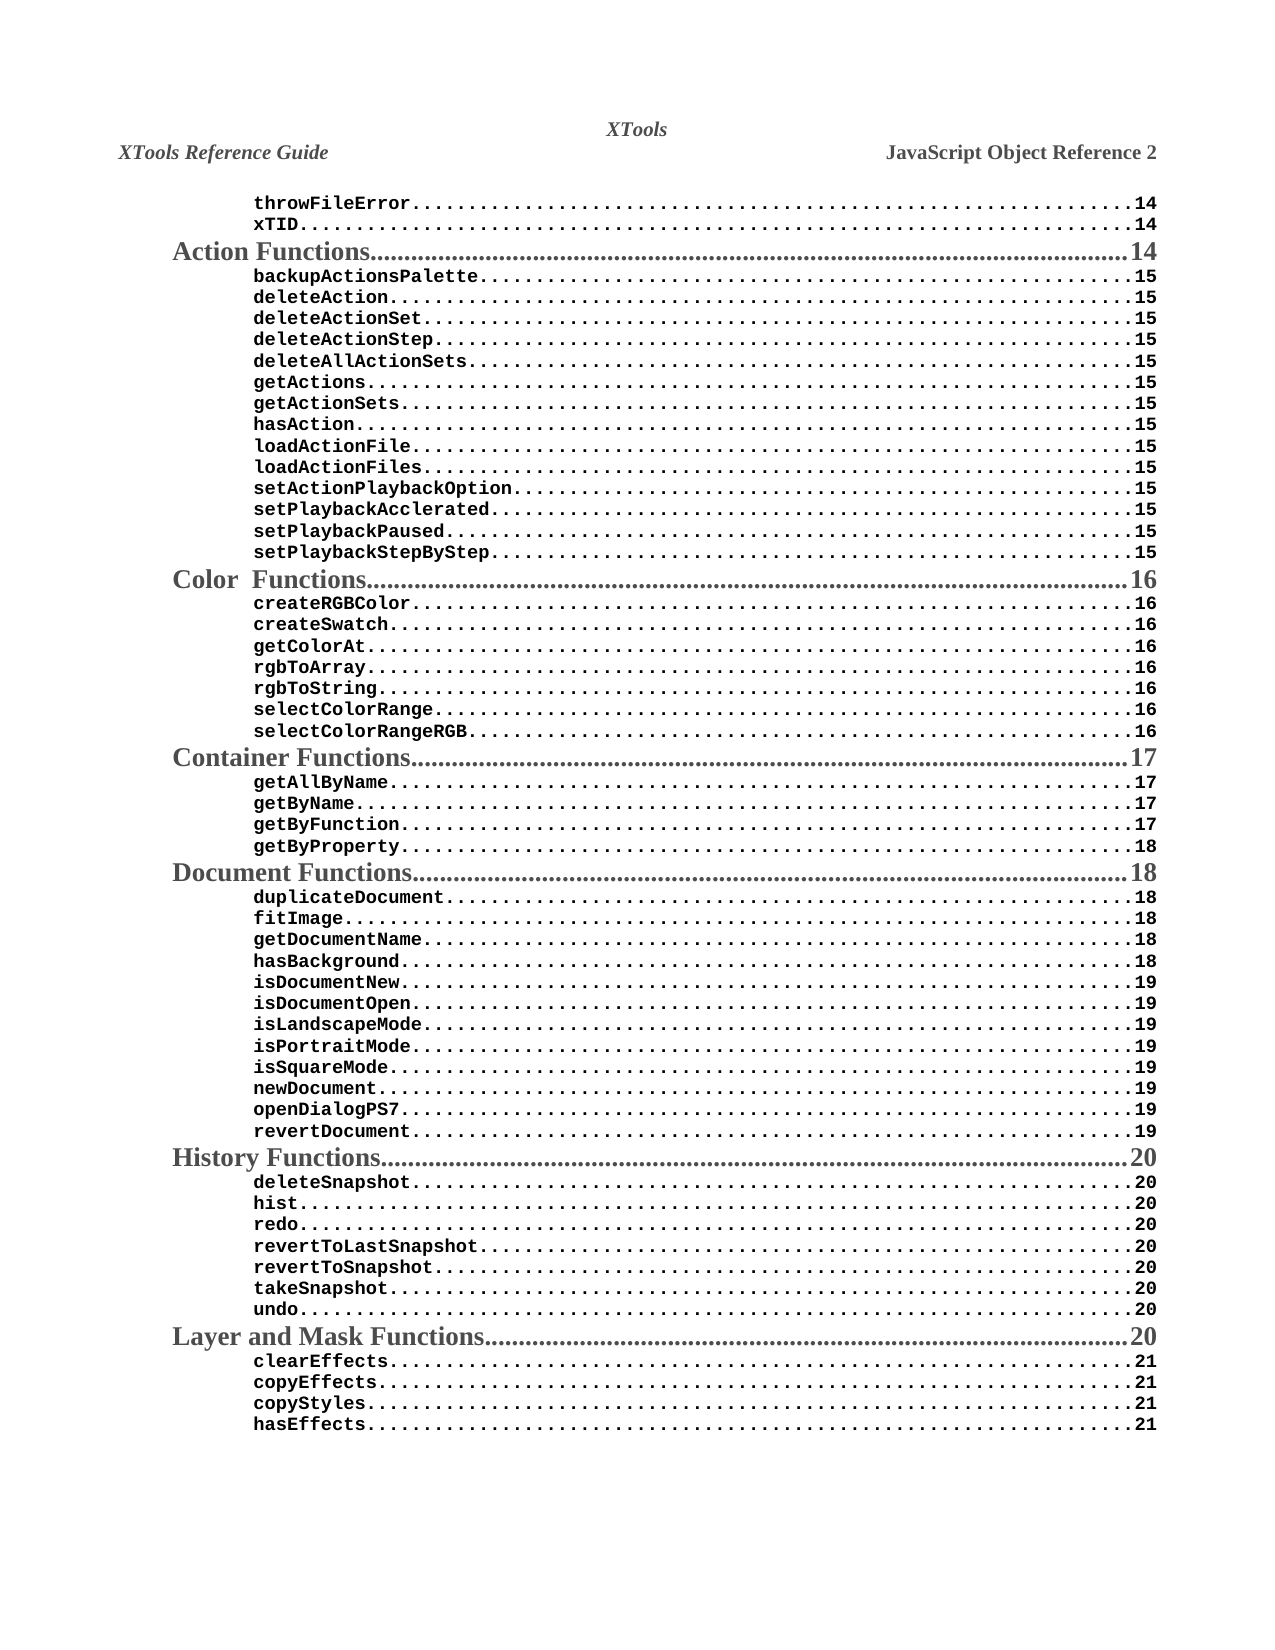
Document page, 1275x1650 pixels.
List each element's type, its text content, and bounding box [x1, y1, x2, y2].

text loadActionFile 15 [118, 436, 1157, 458]
text isSquareMode 19 [118, 1058, 1157, 1079]
text hist 20 [118, 1194, 1157, 1215]
text duplicateDocument 18 [118, 888, 1157, 909]
text getDocumentName 18 [118, 930, 1157, 951]
text copyEffects 21 [118, 1373, 1157, 1394]
text setPlaybackStepByStep 15 [118, 543, 1157, 564]
text deleteAllActionSets 15 [118, 351, 1157, 373]
text redo 20 [118, 1215, 1157, 1236]
text xTID 14 [118, 215, 1157, 236]
text setPlaybackPaused 15 [118, 521, 1157, 543]
text deleteAction 15 [118, 288, 1157, 309]
text clearEffects 21 [118, 1351, 1157, 1373]
text openDialogPS7 19 [118, 1100, 1157, 1121]
text setPlaybackAcclerated 15 [118, 500, 1157, 521]
text getColorAt 16 [118, 636, 1157, 658]
text getActionSets 15 [118, 394, 1157, 415]
text revertDocument 19 [118, 1121, 1157, 1143]
text isPortraitMode 19 [118, 1036, 1157, 1058]
text revertToLastSnapshot 20 [118, 1236, 1157, 1258]
text loadActionFiles 15 [118, 458, 1157, 479]
text deleteActionStep 15 [118, 330, 1157, 351]
text Document Functions 18 [118, 858, 1157, 888]
text undo 20 [118, 1300, 1157, 1321]
text takeSnapshot 20 [118, 1279, 1157, 1300]
text hasAction 15 [118, 415, 1157, 436]
text Color Functions 16 [118, 564, 1157, 594]
text newDocument 19 [118, 1079, 1157, 1100]
text History Functions 20 [118, 1143, 1157, 1173]
text Layer and Mask Functions 20 [118, 1321, 1157, 1351]
text fitImage 18 [118, 909, 1157, 930]
text getAllByName 17 [118, 773, 1157, 794]
text isDocumentNew 19 [118, 973, 1157, 994]
text throwFileError 14 [118, 194, 1157, 215]
text revertToSnapshot 20 [118, 1258, 1157, 1279]
text rgbToArray 16 [118, 658, 1157, 679]
text isLandscapeMode 19 [118, 1015, 1157, 1036]
text backupActionsPalette 15 [118, 266, 1157, 288]
text rgbToString 16 [118, 679, 1157, 700]
text hasBackground 18 [118, 951, 1157, 973]
text createRGBColor 16 [118, 594, 1157, 615]
text copyStyles 21 [118, 1394, 1157, 1415]
text getByProperty 18 [118, 836, 1157, 858]
text deleteSnapshot 20 [118, 1173, 1157, 1194]
text getByName 17 [118, 794, 1157, 815]
text deleteActionSet 15 [118, 309, 1157, 330]
text Container Functions 17 [118, 743, 1157, 773]
text getActions 15 [118, 373, 1157, 394]
text selectColorRangeRGB 16 [118, 721, 1157, 743]
text getByFunction 17 [118, 815, 1157, 836]
text setActionPlaybackOption 15 [118, 479, 1157, 500]
text selectColorRange 16 [118, 700, 1157, 721]
text createSwatch 16 [118, 615, 1157, 636]
text hasEffects 21 [118, 1415, 1157, 1436]
text isDocumentOpen 19 [118, 994, 1157, 1015]
text Action Functions 14 [118, 236, 1157, 266]
